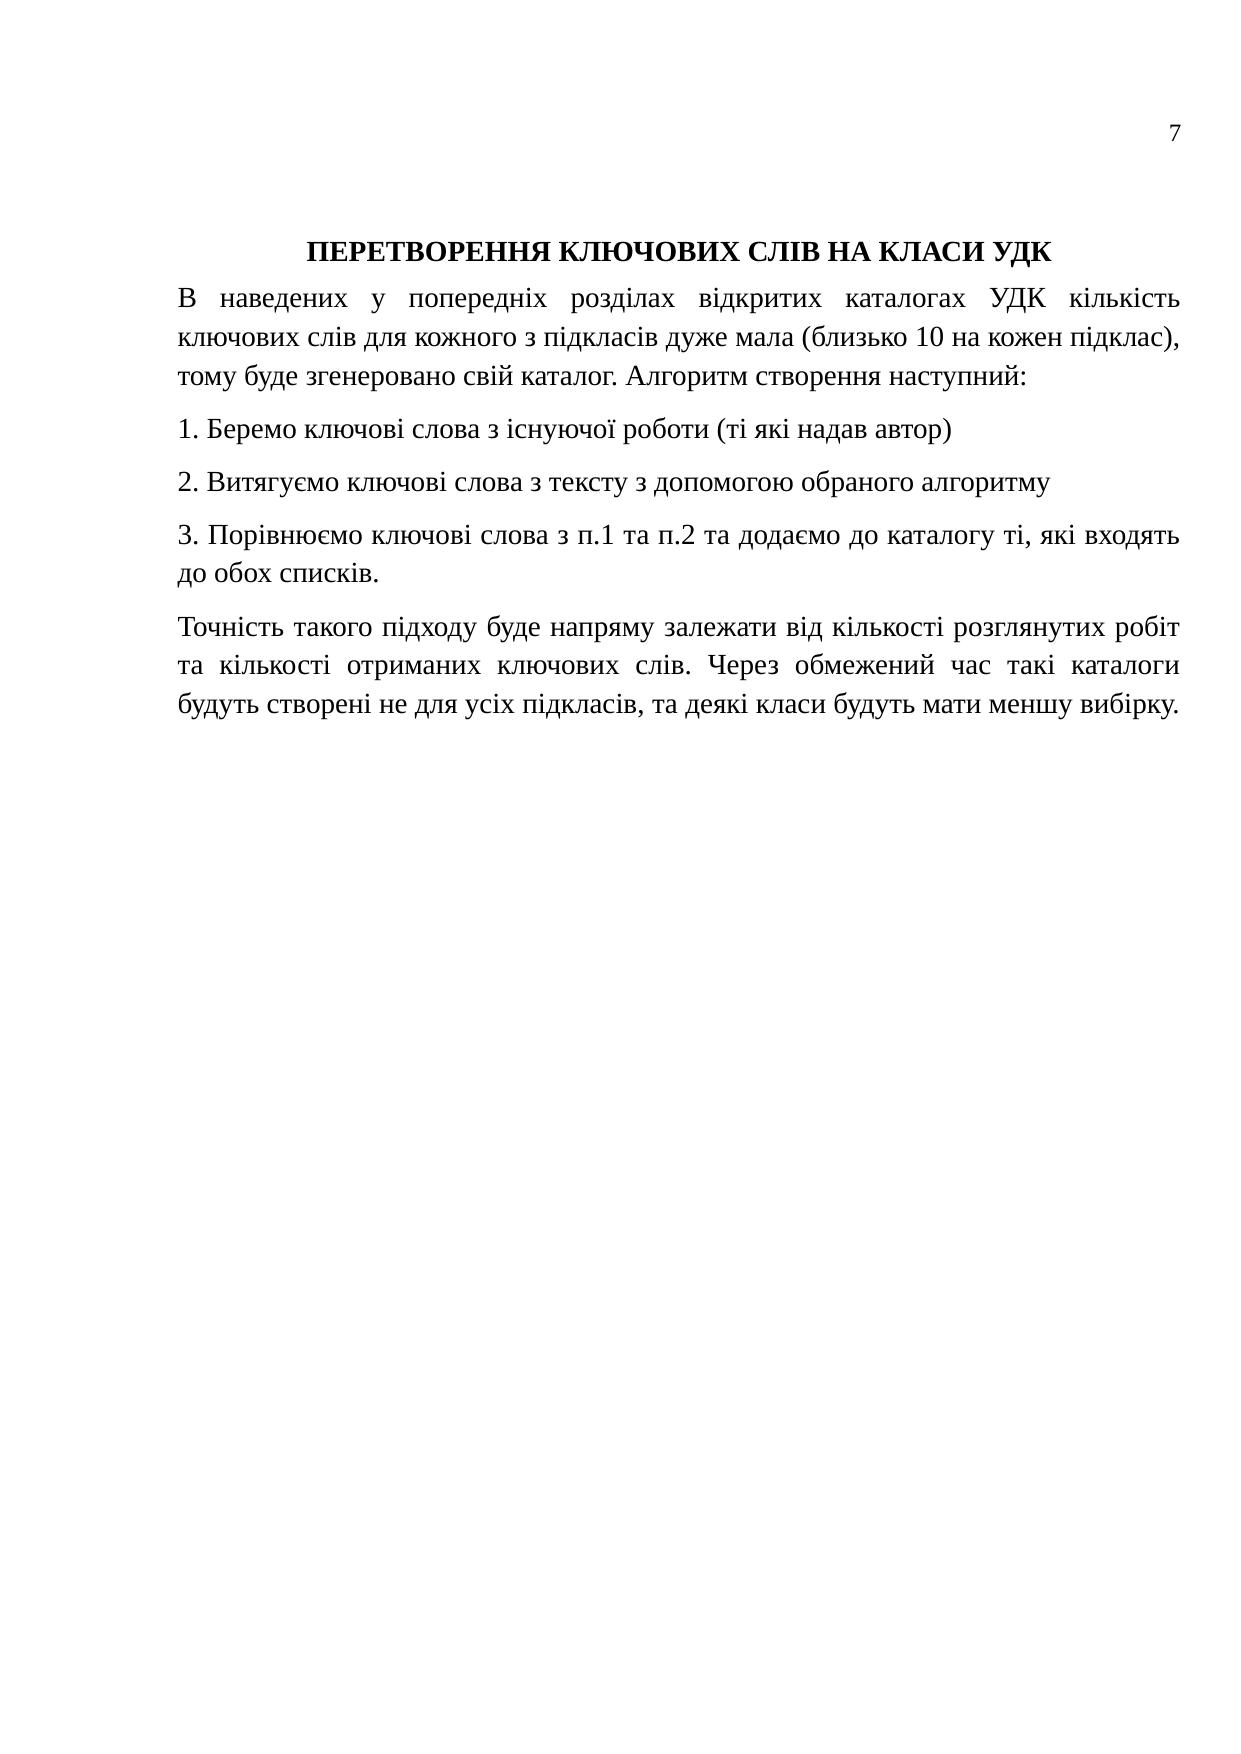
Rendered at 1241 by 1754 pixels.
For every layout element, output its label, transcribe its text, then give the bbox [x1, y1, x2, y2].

text Точність такого підходу буде напряму залежати від кількості розглянутих робіт та кількості отриманих ключових слів. Через обмежений час такі каталоги будуть створені не для усіх підкласів, та деякі класи будуть мати меншу вибірку. [177, 609, 1181, 719]
text 1. Беремо ключові слова з існуючої роботи (ті які надав автор) [177, 411, 1181, 444]
text 3. Порівнюємо ключові слова з п.1 та п.2 та додаємо до каталогу ті, які входять до обох списків. [177, 517, 1181, 589]
text В наведених у попередніх розділах відкритих каталогах УДК кількість ключових слів для кожного з підкласів дуже мала (близько 10 на кожен підклас), тому буде згенеровано свій каталог. Алгоритм створення наступний: [177, 281, 1181, 391]
subtitle ПЕРЕТВОРЕННЯ КЛЮЧОВИХ СЛІВ НА КЛАСИ УДК [177, 234, 1181, 268]
text 2. Витягуємо ключові слова з тексту з допомогою обраного алгоритму [177, 464, 1181, 497]
